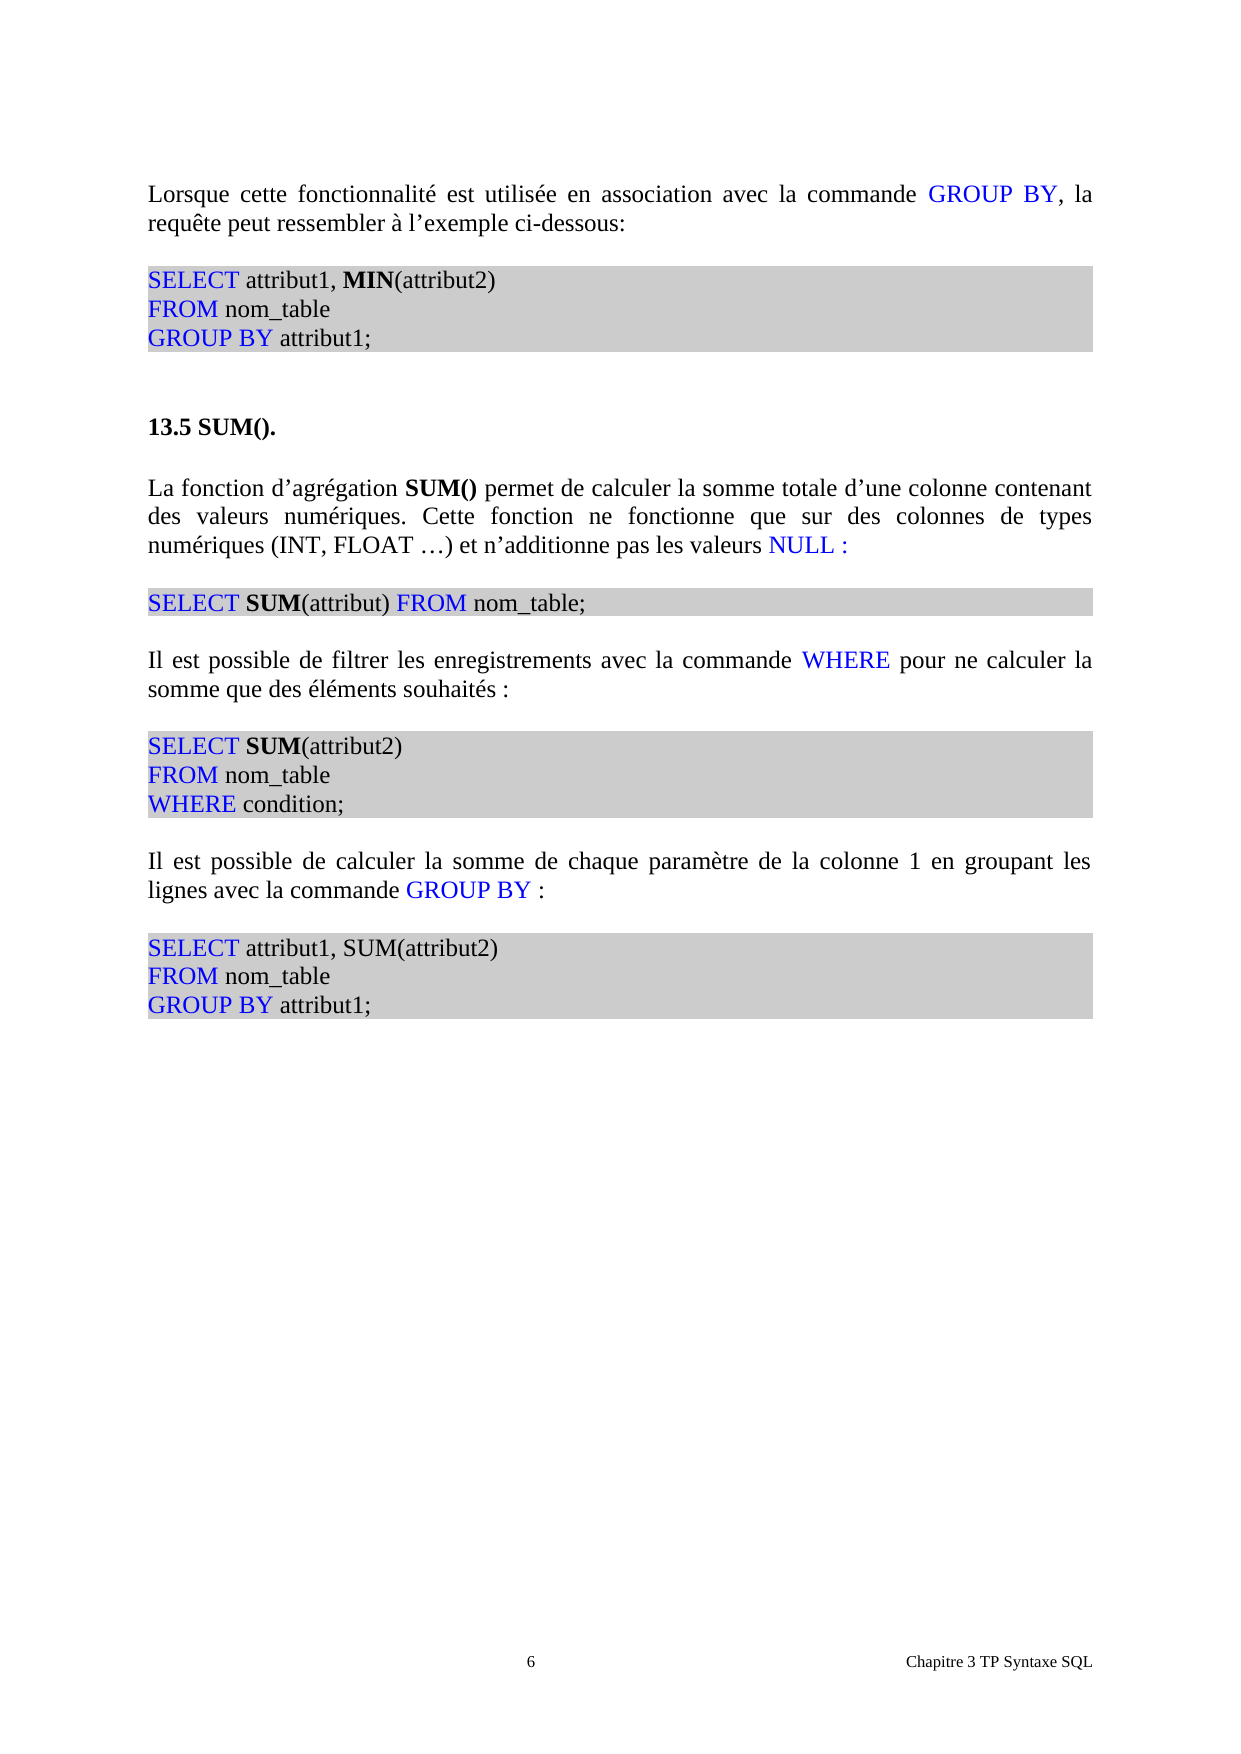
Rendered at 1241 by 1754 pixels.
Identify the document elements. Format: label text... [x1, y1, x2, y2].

text SELECT SUM(attribut2) [148, 731, 1093, 760]
text FROM nom_table [148, 294, 1093, 323]
text SELECT attribut1, MIN(attribut2) [148, 266, 1093, 294]
text GROUP BY attribut1; [148, 990, 1093, 1019]
text FROM nom_table [148, 961, 1093, 990]
text SELECT attribut1, SUM(attribut2) [148, 933, 1093, 961]
subtitle 13.5 SUM(). [148, 412, 1093, 441]
text Il est possible de filtrer les enregistrements avec la commande WHERE pour ne calculer la somme que des éléments souhaités : [148, 645, 1093, 703]
text Il est possible de calculer la somme de chaque paramètre de la colonne 1 en groupant les lignes avec la commande GROUP BY : [148, 846, 1093, 904]
text La fonction d’agrégation SUM() permet de calculer la somme totale d’une colonne contenant des valeurs numériques. Cette fonction ne fonctionne que sur des colonnes de types numériques (INT, FLOAT …) et n’additionne pas les valeurs NULL : [148, 473, 1093, 559]
text WHERE condition; [148, 789, 1093, 818]
text GROUP BY attribut1; [148, 323, 1093, 352]
text Lorsque cette fonctionnalité est utilisée en association avec la commande GROUP BY, la requête peut ressembler à l’exemple ci-dessous: [148, 179, 1093, 237]
text SELECT SUM(attribut) FROM nom_table; [148, 588, 1093, 616]
text FROM nom_table [148, 760, 1093, 789]
